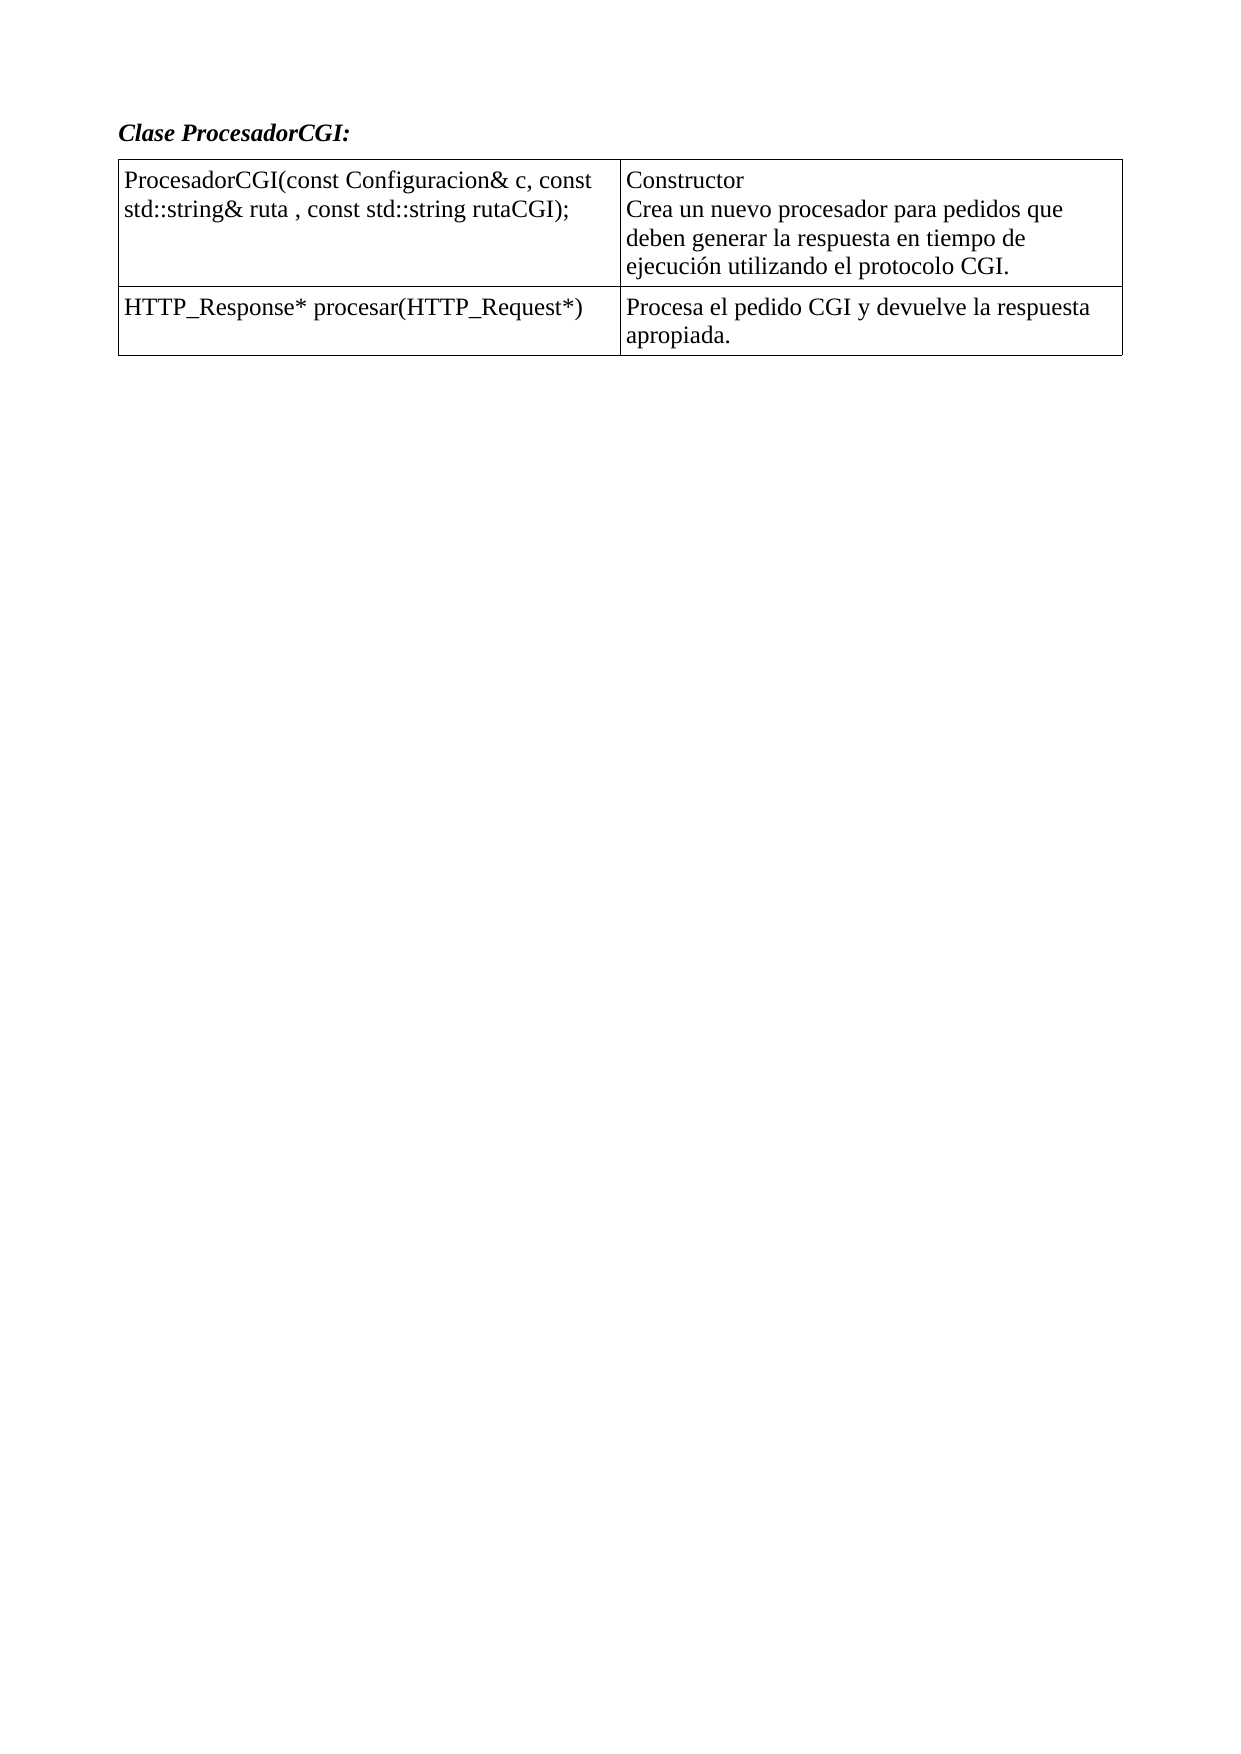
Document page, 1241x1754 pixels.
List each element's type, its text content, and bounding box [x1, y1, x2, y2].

table_cell Procesa el pedido CGI y devuelve la respuesta apropiada. [621, 287, 1122, 355]
table_header Constructor Crea un nuevo procesador para pedidos que deben generar la respuesta en tiempo de ejecución utilizando el protocolo CGI. [621, 160, 1122, 286]
table_header ProcesadorCGI(const Configuracion& c, const std::string& ruta , const std::string rutaCGI); [119, 160, 620, 286]
table_cell HTTP_Response* procesar(HTTP_Request*) [119, 287, 620, 355]
text Clase ProcesadorCGI: [118, 118, 1122, 147]
